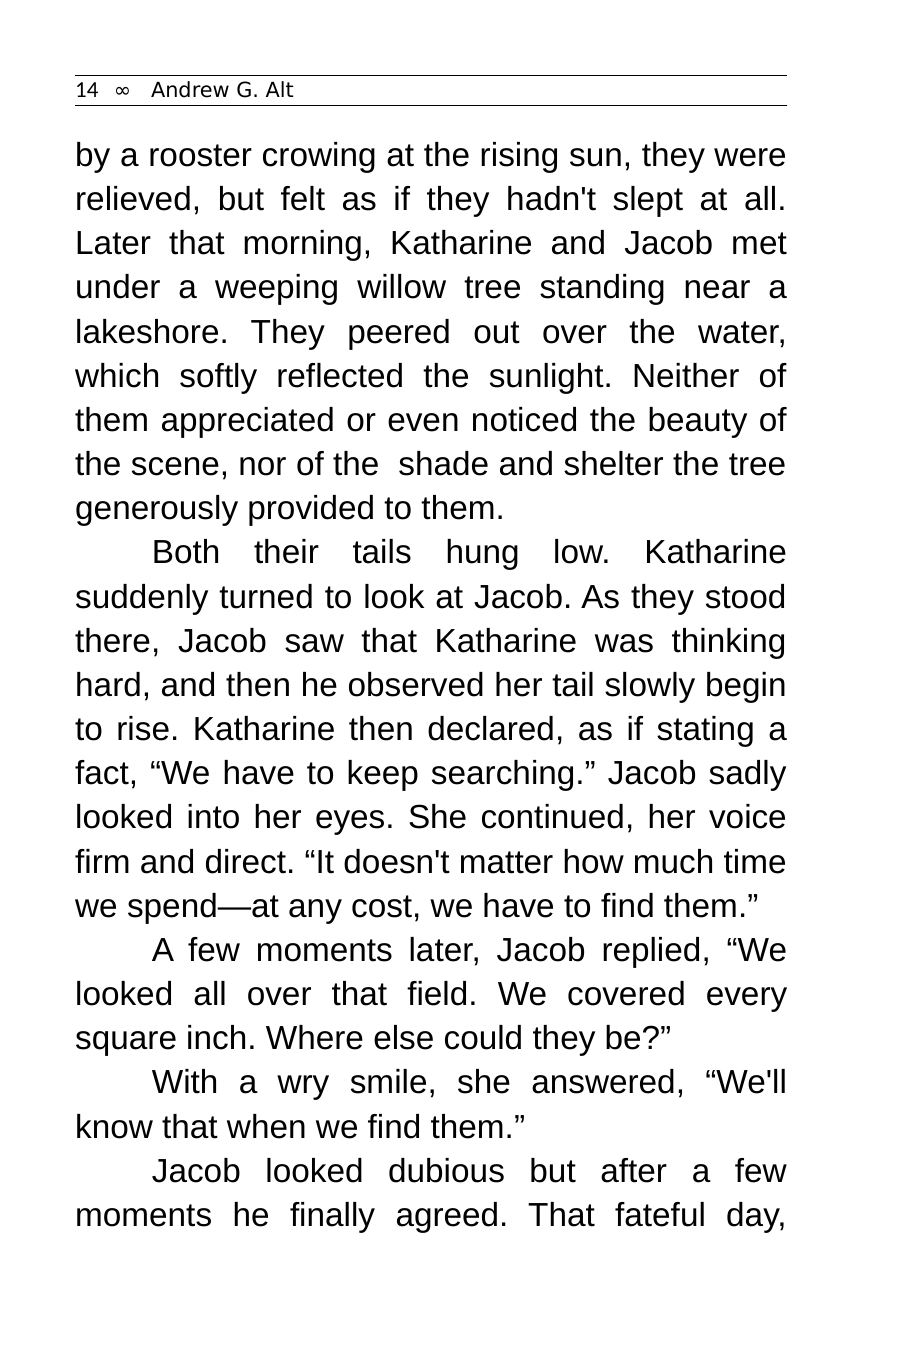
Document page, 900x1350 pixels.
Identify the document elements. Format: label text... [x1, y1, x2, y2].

text With a wry smile, she answered, “We'll know that when we find them.” [75, 1062, 787, 1145]
text Jacob looked dubious but after a few moments he finally agreed. That fateful day, [75, 1151, 787, 1233]
text A few moments later, Jacob replied, “We looked all over that field. We covered every square inch. Where else could they be?” [75, 930, 787, 1057]
text by a rooster crowing at the rising sun, they were relieved, but felt as if they hadn't slept at all. Later that morning, Katharine and Jacob met under a weeping willow tree standing near a lakeshore. They peered out over the water, which softly reflected the sunlight. Neither of them appreciated or even noticed the beauty of the scene, nor of the shade and shelter the tree generously provided to them. [75, 135, 787, 527]
text Both their tails hung low. Katharine suddenly turned to look at Jacob. As they stood there, Jacob saw that Katharine was thinking hard, and then he observed her tail slowly begin to rise. Katharine then declared, as if stating a fact, “We have to keep searching.” Jacob sadly looked into her eyes. She continued, her voice firm and direct. “It doesn't matter how much time we spend—at any cost, we have to find them.” [75, 532, 787, 924]
